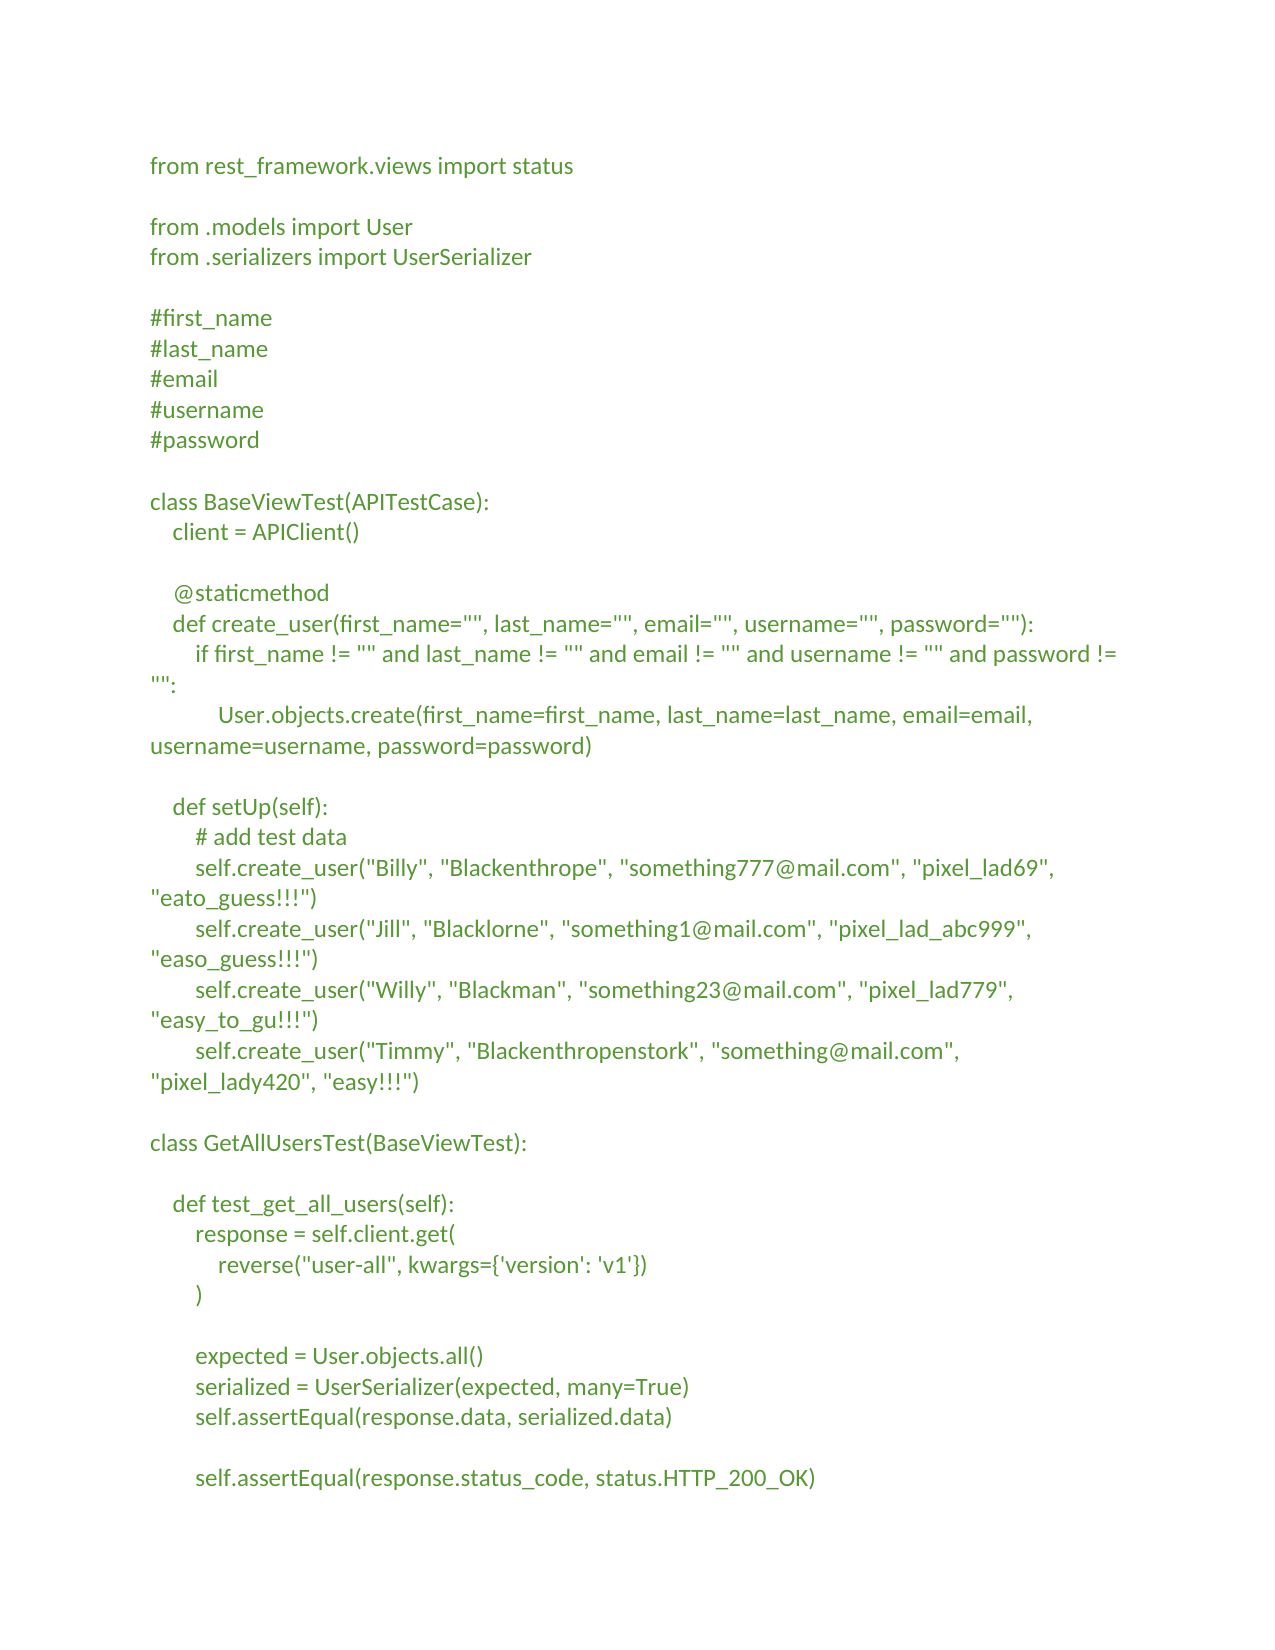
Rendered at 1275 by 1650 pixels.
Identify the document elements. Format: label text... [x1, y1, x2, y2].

text # add test data [150, 821, 1125, 852]
text from rest_framework.views import status [150, 150, 1125, 181]
text reverse("user-all", kwargs={'version': 'v1'}) [150, 1249, 1125, 1279]
text client = APIClient() [150, 516, 1125, 547]
text #first_name [150, 303, 1125, 333]
text self.assertEqual(response.status_code, status.HTTP_200_OK) [150, 1462, 1125, 1493]
text #username [150, 394, 1125, 425]
text serialized = UserSerializer(expected, many=True) [150, 1371, 1125, 1401]
text def setUp(self): [150, 791, 1125, 821]
text def test_get_all_users(self): [150, 1188, 1125, 1218]
text self.create_user("Willy", "Blackman", "something23@mail.com", "pixel_lad779", "easy_to_gu!!!") [150, 974, 1125, 1035]
text def create_user(first_name="", last_name="", email="", username="", password=""): [150, 608, 1125, 638]
text class GetAllUsersTest(BaseViewTest): [150, 1127, 1125, 1157]
text self.create_user("Timmy", "Blackenthropenstork", "something@mail.com", "pixel_lady420", "easy!!!") [150, 1035, 1125, 1096]
text self.assertEqual(response.data, serialized.data) [150, 1401, 1125, 1432]
text class BaseViewTest(APITestCase): [150, 486, 1125, 516]
text #last_name [150, 333, 1125, 364]
text self.create_user("Billy", "Blackenthrope", "something777@mail.com", "pixel_lad69", "eato_guess!!!") [150, 852, 1125, 913]
text if first_name != "" and last_name != "" and email != "" and username != "" and password != "": [150, 638, 1125, 699]
text response = self.client.get( [150, 1218, 1125, 1249]
text User.objects.create(first_name=first_name, last_name=last_name, email=email, username=username, password=password) [150, 699, 1125, 760]
text #password [150, 425, 1125, 455]
text self.create_user("Jill", "Blacklorne", "something1@mail.com", "pixel_lad_abc999", "easo_guess!!!") [150, 913, 1125, 974]
text @staticmethod [150, 577, 1125, 608]
text expected = User.objects.all() [150, 1340, 1125, 1371]
text from .serializers import UserSerializer [150, 242, 1125, 272]
text from .models import User [150, 211, 1125, 242]
text ) [150, 1279, 1125, 1310]
text #email [150, 364, 1125, 394]
